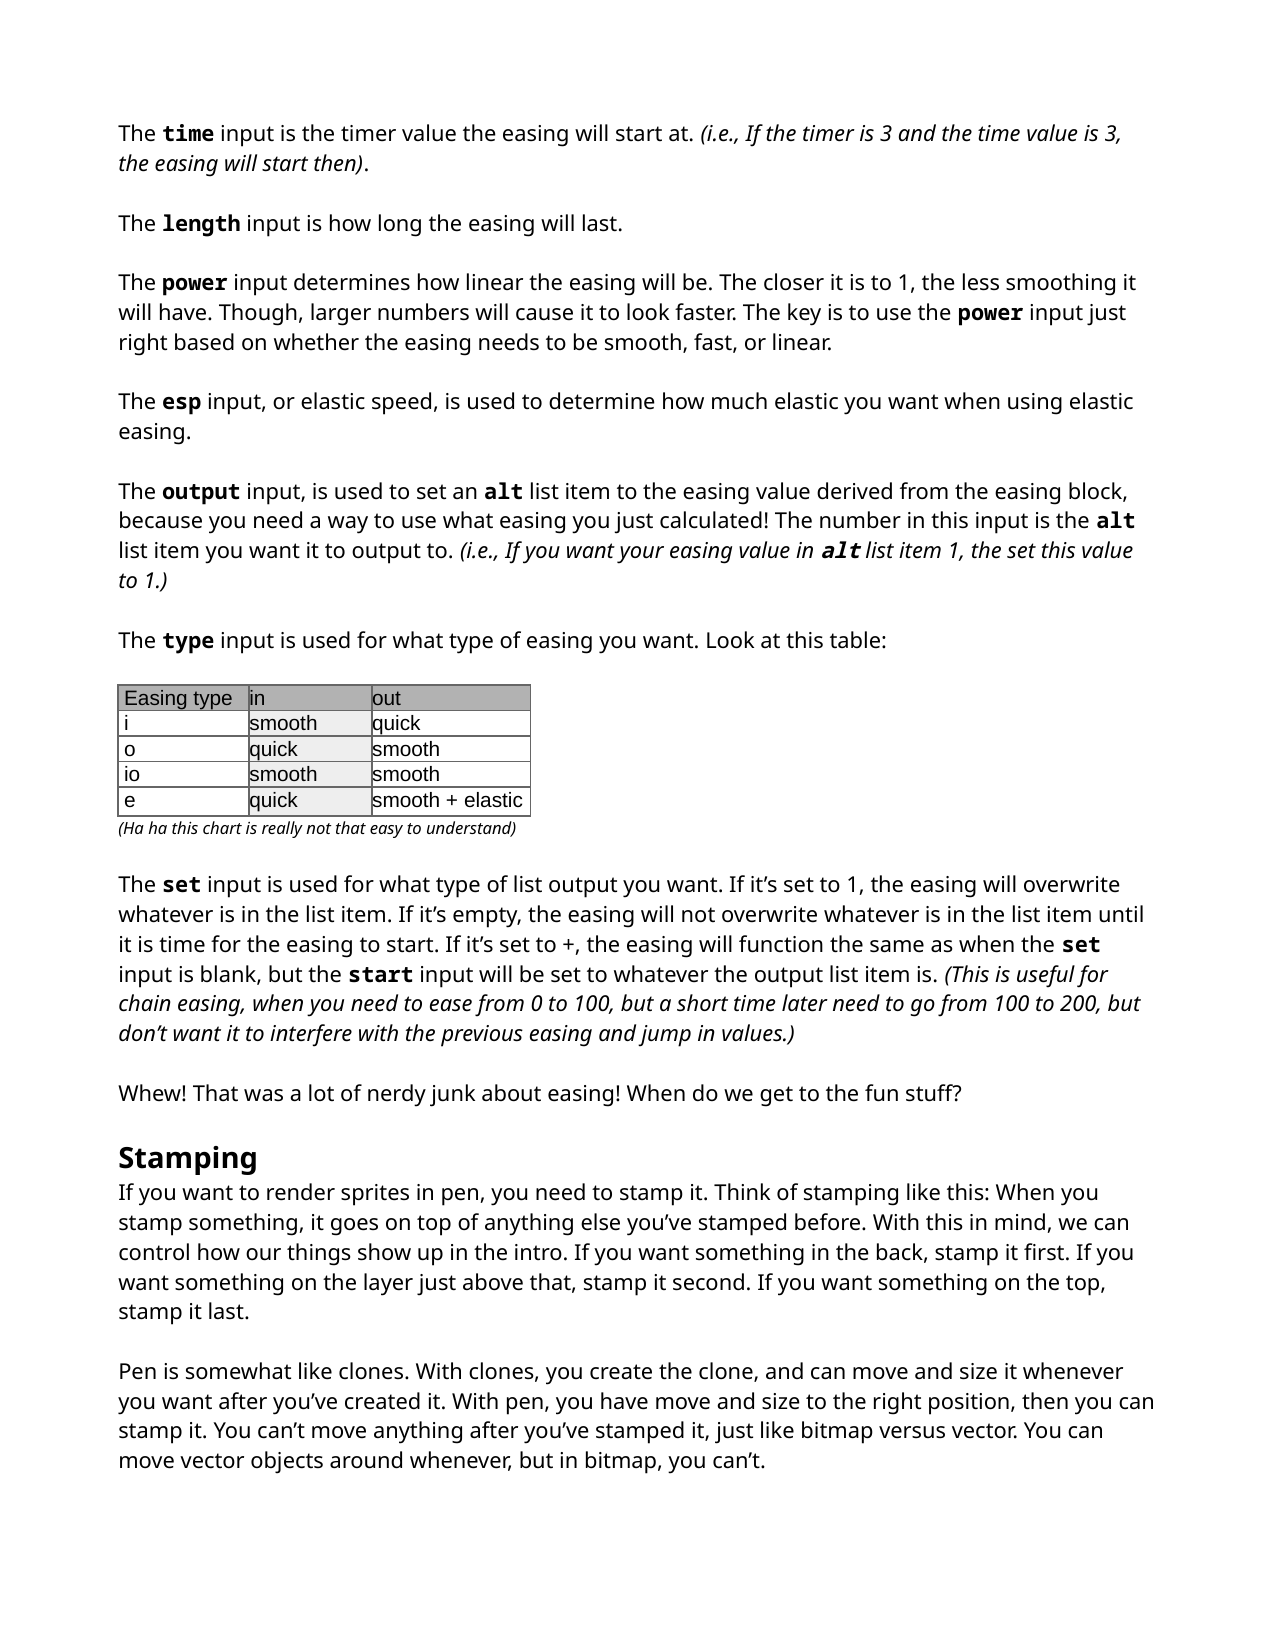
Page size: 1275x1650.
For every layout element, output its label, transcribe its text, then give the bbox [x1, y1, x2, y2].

text The set input is used for what type of list output you want. If it’s set to 1, the easing will overwrite whatever is in the list item. If it’s empty, the easing will not overwrite whatever is in the list item until it is time for the easing to start. If it’s set to +, the easing will function the same as when the set input is blank, but the start input will be set to whatever the output list item is. (This is useful for chain easing, when you need to ease from 0 to 100, but a short time later need to go from 100 to 200, but don’t want it to interfere with the previous easing and jump in values.) [118, 869, 1157, 1048]
text (Ha ha this chart is really not that easy to understand) [118, 817, 1157, 839]
table_cell smooth [373, 737, 530, 761]
table_header in [250, 686, 371, 710]
table_cell quick [373, 711, 530, 735]
table_cell smooth [250, 762, 371, 786]
table_cell o [119, 737, 248, 761]
text Whew! That was a lot of nerdy junk about easing! When do we get to the fun stuff? [118, 1078, 1157, 1108]
text The length input is how long the easing will last. [118, 207, 1157, 237]
text The esp input, or elastic speed, is used to determine how much elastic you want when using elastic easing. [118, 386, 1157, 446]
text The time input is the timer value the easing will start at. (i.e., If the timer is 3 and the time value is 3, the easing will start then). [118, 118, 1157, 178]
table_cell quick [250, 737, 371, 761]
table_header Easing type [119, 686, 248, 710]
table_cell quick [250, 788, 371, 815]
text If you want to render sprites in pen, you need to stamp it. Think of stamping like this: When you stamp something, it goes on top of anything else you’ve stamped before. With this in mind, we can control how our things show up in the intro. If you want something in the back, stamp it first. If you want something on the layer just above that, stamp it second. If you want something on the top, stamp it last. [118, 1177, 1157, 1326]
text Pen is somewhat like clones. With clones, you create the clone, and can move and size it whenever you want after you’ve created it. With pen, you have move and size to the right position, then you can stamp it. You can’t move anything after you’ve stamped it, just like bitmap versus vector. You can move vector objects around whenever, but in bitmap, you can’t. [118, 1356, 1157, 1475]
table_cell i [119, 711, 248, 735]
text The output input, is used to set an alt list item to the easing value derived from the easing block, because you need a way to use what easing you just calculated! The number in this input is the alt list item you want it to output to. (i.e., If you want your easing value in alt list item 1, the set this value to 1.) [118, 476, 1157, 595]
table_cell smooth + elastic [373, 788, 530, 815]
text Stamping [118, 1137, 1157, 1177]
text The type input is used for what type of easing you want. Look at this table: [118, 624, 1157, 654]
table_cell io [119, 762, 248, 786]
text The power input determines how linear the easing will be. The closer it is to 1, the less smoothing it will have. Though, larger numbers will cause it to look faster. The key is to use the power input just right based on whether the easing needs to be smooth, fast, or linear. [118, 267, 1157, 356]
table_cell smooth [373, 762, 530, 786]
table_cell smooth [250, 711, 371, 735]
table_header out [373, 686, 530, 710]
table_cell e [119, 788, 248, 815]
